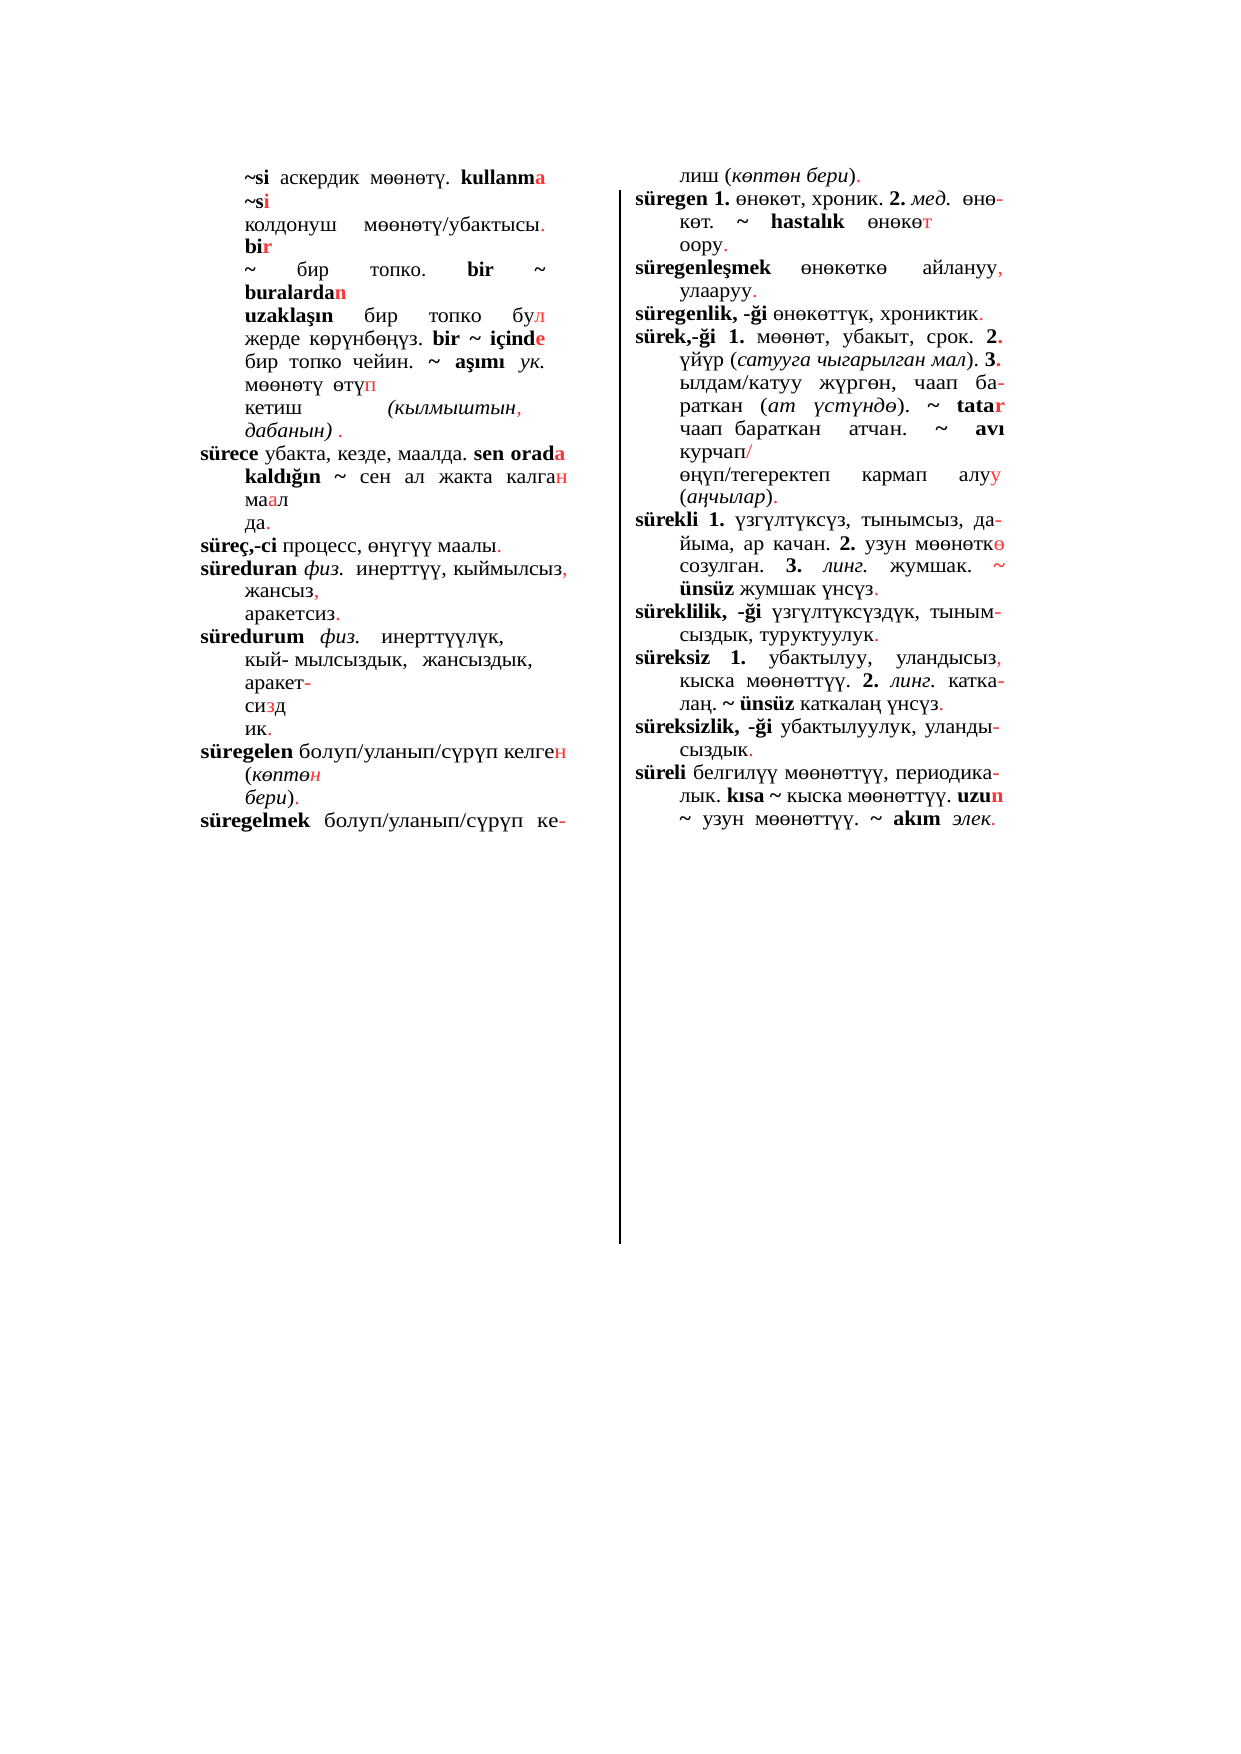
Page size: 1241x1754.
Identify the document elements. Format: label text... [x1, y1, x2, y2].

text uzaklaşın бир топко бул жерде көрүнбөңүз. bir ~ içinde бир топко чейин. ~ aşımı ук. мөөнөтү өтүп [244, 304, 545, 396]
text süreduran физ. инерттүү, кыймылсыз, [200, 557, 606, 579]
text кетиш (кылмыштын, дабанын) . [244, 396, 521, 442]
text süregenlik, -ği өнөкөттүк, хрониктик. [635, 302, 1065, 325]
text маалда. [244, 488, 291, 534]
text sürekli 1. үзгүлтүксүз, тынымсыз, да- [635, 508, 1065, 531]
text sürece убакта, кезде, маалда. sen orada kaldığın ~ сен ал жакта калган [200, 442, 606, 488]
text ~ узун мөөнөттүү. ~ akım элек. [679, 807, 999, 829]
text ылдам/катуу жүргөн, чаап ба- раткан (ат үстүндө). ~ tatar чаап бараткан атчан. ~ avı курчап/ [679, 371, 1005, 463]
text süredurum физ. инерттүүлүк, кый- мылсыздык, жансыздык, аракет- [200, 626, 545, 694]
text үйүр (сатууга чыгарылган мал). 3. [679, 348, 1004, 371]
text ~ бир топко. bir ~ buralardan [244, 258, 545, 304]
text көт. ~ hastalık өнөкөт оору. [679, 210, 932, 256]
text (аңчылар). [679, 486, 781, 508]
text süreli белгилүү мөөнөттүү, периодика- лык. kısa ~ кыска мөөнөттүү. uzun [635, 761, 1040, 807]
text йыма, ар качан. 2. узун мөөнөткө созулган. 3. линг. жумшак. ~ ünsüz жумшак үнсүз. [679, 532, 1005, 600]
text süreksizlik, -ği убактылуулук, уланды- [635, 715, 1065, 738]
text (көптөн бери). [244, 763, 358, 809]
text ~si аскердик мөөнөтү. kullanma ~si [244, 164, 545, 213]
text süreklilik, -ği үзгүлтүксүздүк, тыным- сыздык, туруктуулук. [635, 600, 1005, 646]
text кыска мөөнөттүү. 2. линг. катка- лаң. ~ ünsüz каткалаң үнсүз. [679, 669, 1005, 715]
text сиздик. [244, 694, 290, 740]
text колдонуш мөөнөтү/убактысы. bir [244, 213, 545, 258]
text süreç,-ci процесс, өнүгүү маалы. [200, 534, 606, 557]
text sürek,-ği 1. мөөнөт, убакыт, срок. 2. [635, 325, 1065, 348]
text süregelmek болуп/уланып/сүрүп ке- [200, 809, 579, 832]
text лиш (көптөн бери). [635, 164, 1039, 187]
text süreksiz 1. убактылуу, уландысыз, [635, 646, 1065, 669]
text sürеgelen болуп/уланып/сүрүп келген [200, 740, 606, 763]
text өңүп/тегеректеп кармап алуу [679, 463, 1004, 486]
text süregenleşmek өнөкөткө айлануу, улааруу. [635, 256, 1005, 302]
text süregen 1. өнөкөт, хроник. 2. мед. өнө- [635, 187, 1065, 210]
text сыздык. [679, 738, 755, 761]
text жансыз, аракетсиз. [244, 579, 398, 626]
